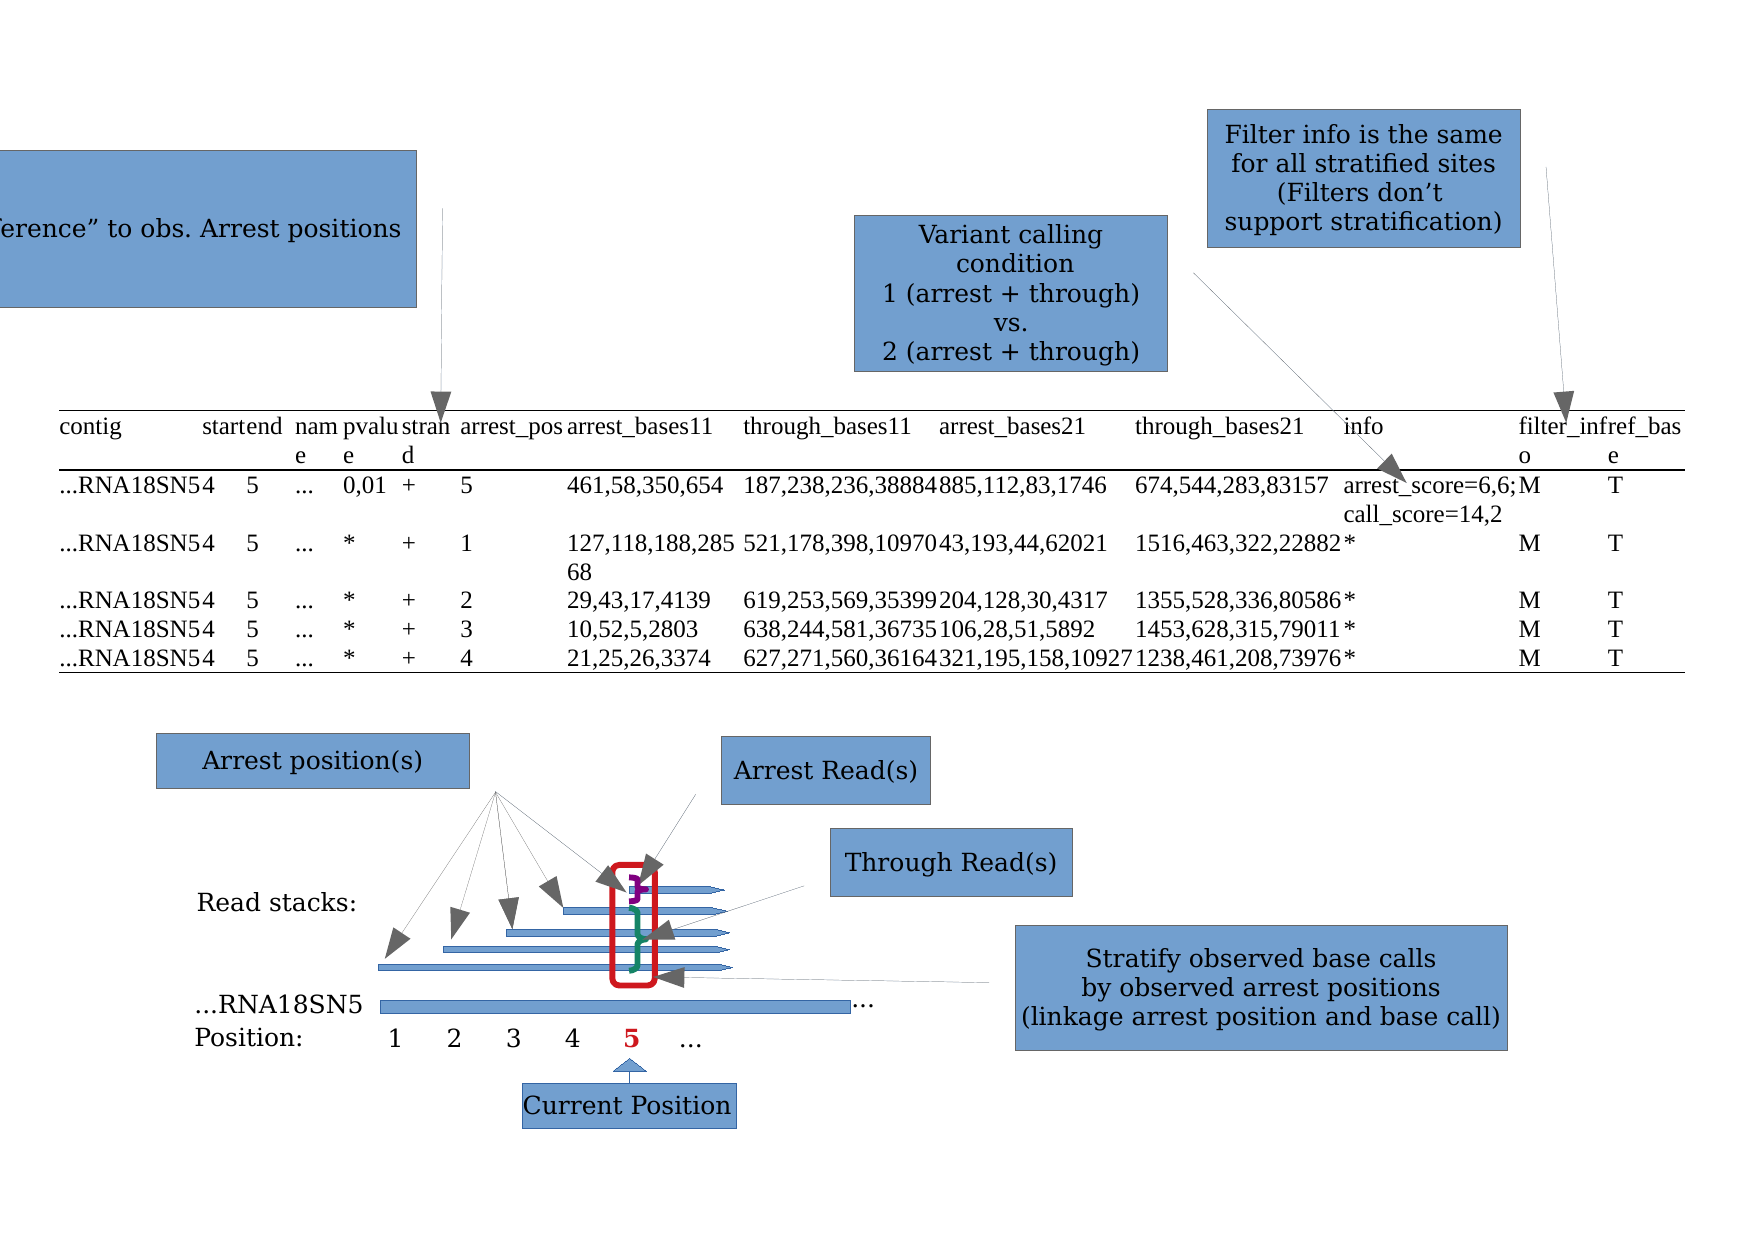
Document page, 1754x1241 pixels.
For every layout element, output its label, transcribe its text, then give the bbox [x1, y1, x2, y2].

table_cell M [1518, 528, 1608, 585]
table_cell 1516,463,322,22882 [1135, 528, 1343, 585]
table_cell T [1608, 528, 1685, 585]
table_cell 4 [202, 614, 246, 643]
table_cell 29,43,17,4139 [567, 585, 743, 614]
table_cell + [402, 585, 460, 614]
table_cell 627,271,560,36164 [743, 643, 939, 672]
table_cell * [343, 585, 402, 614]
table_cell arrest_score=6,6; call_score=14,2 [1343, 471, 1518, 528]
table_cell T [1608, 643, 1685, 672]
table_cell ...RNA18SN5 [59, 471, 202, 528]
table_header start [202, 411, 246, 469]
table_cell * [343, 528, 402, 585]
table_header info [1343, 411, 1518, 469]
table_header pvalue [343, 411, 402, 469]
table_cell 4 [202, 528, 246, 585]
table_cell ...RNA18SN5 [59, 585, 202, 614]
table_cell M [1518, 471, 1608, 528]
table_cell 5 [246, 585, 295, 614]
table_cell 321,195,158,10927 [939, 643, 1135, 672]
table_cell 638,244,581,36735 [743, 614, 939, 643]
table_cell T [1608, 614, 1685, 643]
table_cell 4 [460, 643, 567, 672]
table_cell 674,544,283,83157 [1135, 471, 1343, 528]
table_cell 5 [246, 471, 295, 528]
table_cell M [1518, 614, 1608, 643]
table_cell 1 [460, 528, 567, 585]
table_cell * [1343, 528, 1518, 585]
table_cell ... [295, 471, 343, 528]
table_cell 619,253,569,35399 [743, 585, 939, 614]
table_header filter_info [1518, 411, 1608, 469]
table_cell 5 [460, 471, 567, 528]
table_cell ...RNA18SN5 [59, 643, 202, 672]
table_cell 5 [246, 643, 295, 672]
table_cell * [1343, 585, 1518, 614]
table_header contig [59, 411, 202, 469]
table_cell 4 [202, 471, 246, 528]
table_cell + [402, 614, 460, 643]
table_cell 10,52,5,2803 [567, 614, 743, 643]
table_cell ...RNA18SN5 [59, 614, 202, 643]
table_cell + [402, 528, 460, 585]
table_cell ... [295, 528, 343, 585]
table_cell T [1608, 471, 1685, 528]
table_header arrest_bases11 [567, 411, 743, 469]
table_cell 4 [202, 585, 246, 614]
table_header strand [402, 411, 460, 469]
table_cell 0,01 [343, 471, 402, 528]
table_cell M [1518, 643, 1608, 672]
table_cell 106,28,51,5892 [939, 614, 1135, 643]
table_cell 461,58,350,654 [567, 471, 743, 528]
table_header ref_base [1608, 411, 1685, 469]
table_cell 1453,628,315,79011 [1135, 614, 1343, 643]
table_cell 5 [246, 528, 295, 585]
table_cell * [1343, 643, 1518, 672]
table_cell 521,178,398,10970 [743, 528, 939, 585]
table_cell ... [295, 585, 343, 614]
table_cell 43,193,44,62021 [939, 528, 1135, 585]
table_cell * [1343, 614, 1518, 643]
table_header name [295, 411, 343, 469]
table_cell ...RNA18SN5 [59, 528, 202, 585]
table_cell + [402, 471, 460, 528]
table_header end [246, 411, 295, 469]
table_cell 5 [246, 614, 295, 643]
table_cell 21,25,26,3374 [567, 643, 743, 672]
table_cell 187,238,236,38884 [743, 471, 939, 528]
table_cell 204,128,30,4317 [939, 585, 1135, 614]
table_cell * [343, 614, 402, 643]
table_cell T [1608, 585, 1685, 614]
table_cell M [1518, 585, 1608, 614]
table_cell 4 [202, 643, 246, 672]
table_cell 1355,528,336,80586 [1135, 585, 1343, 614]
table_header arrest_pos [460, 411, 567, 469]
table_cell 885,112,83,1746 [939, 471, 1135, 528]
table_header arrest_bases21 [939, 411, 1135, 469]
table_cell ... [295, 643, 343, 672]
table_cell 3 [460, 614, 567, 643]
table_cell 127,118,188,28568 [567, 528, 743, 585]
table_header through_bases11 [743, 411, 939, 469]
table_header through_bases21 [1135, 411, 1343, 469]
table_cell 1238,461,208,73976 [1135, 643, 1343, 672]
table_cell 2 [460, 585, 567, 614]
table_cell + [402, 643, 460, 672]
table_cell * [343, 643, 402, 672]
table_cell ... [295, 614, 343, 643]
